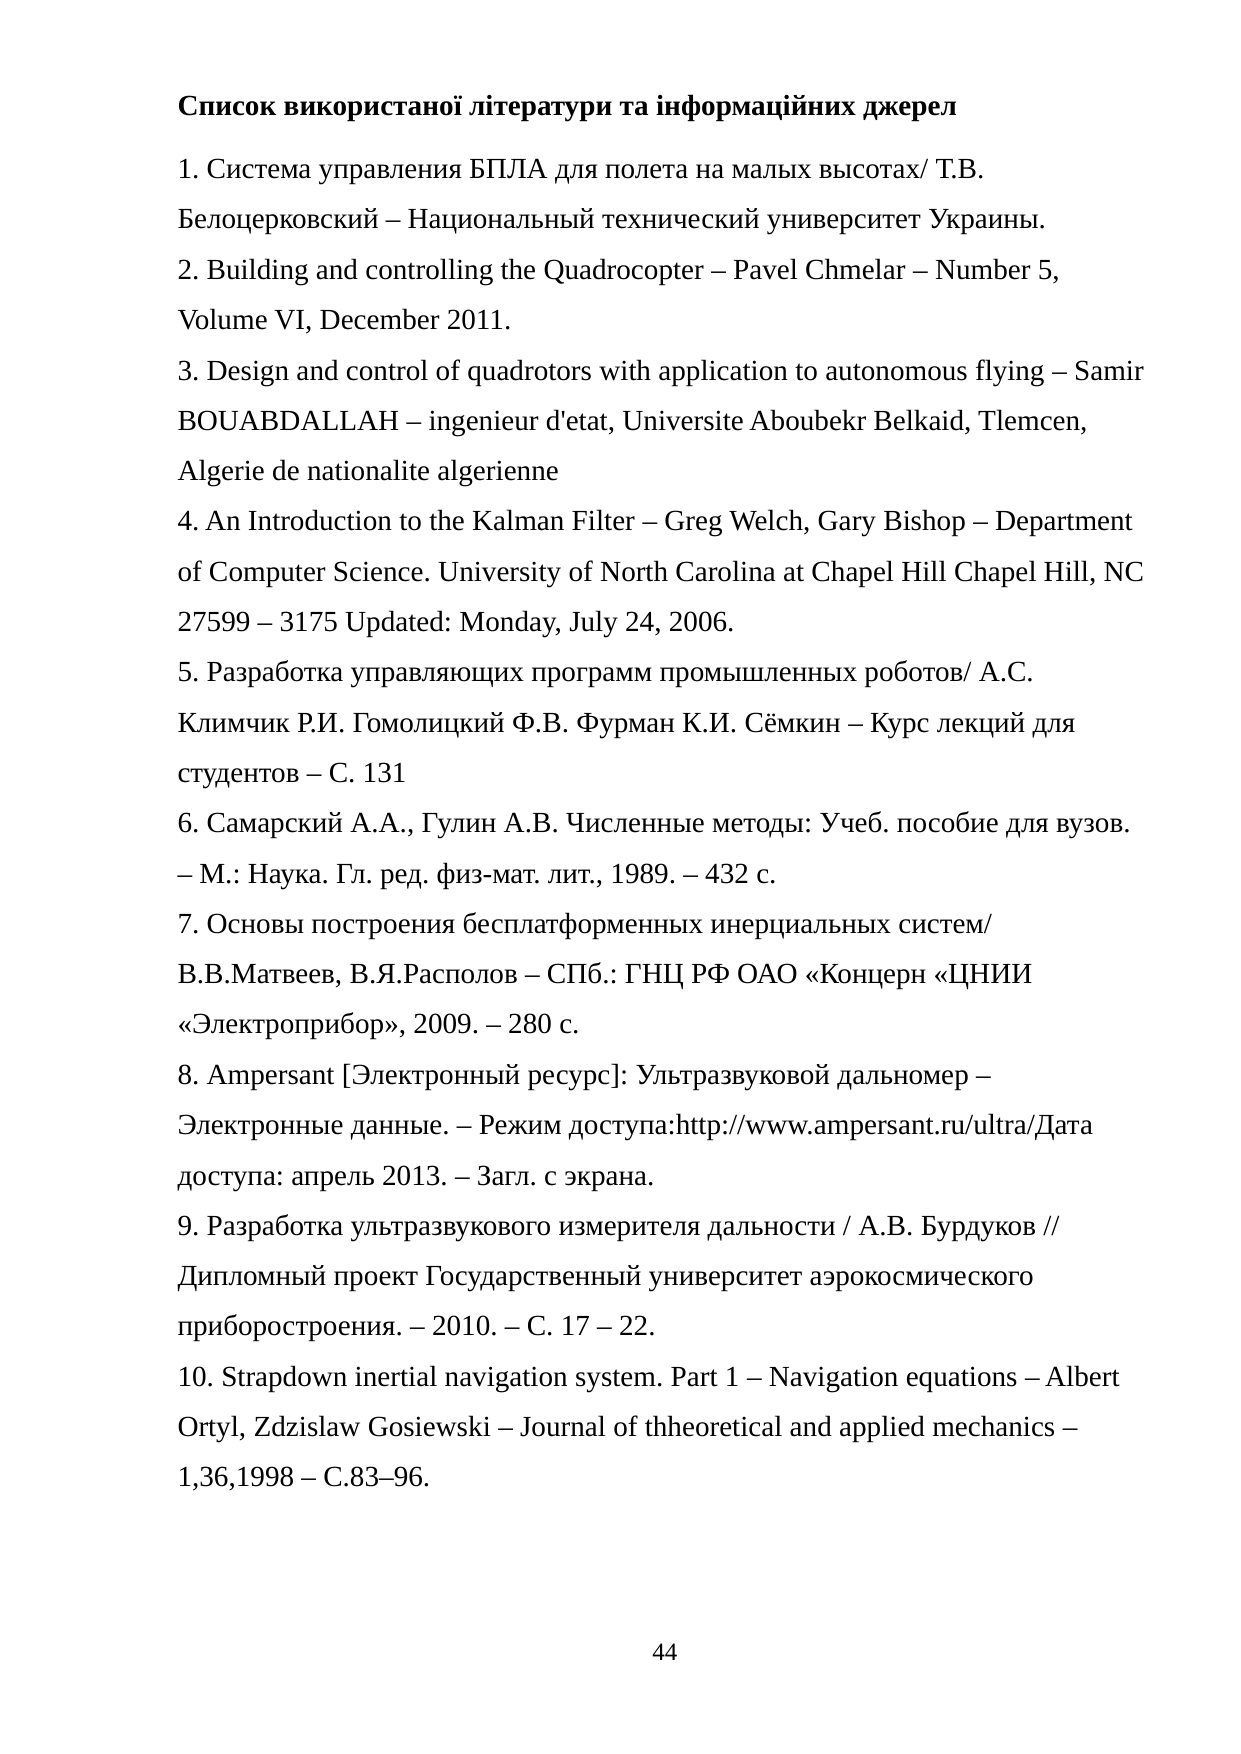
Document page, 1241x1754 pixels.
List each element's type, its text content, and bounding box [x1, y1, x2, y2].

text 1. Система управления БПЛА для полета на малых высотах/ Т.В. Белоцерковский – Национальный технический университет Украины. 2. Building and controlling the Quadrocopter – Pavel Chmelar – Number 5, Volume VI, December 2011. 3. Design and control of quadrotors with application to autonomous flying – Samir BOUABDALLAH – ingenieur d'etat, Universite Aboubekr Belkaid, Tlemcen, Algerie de nationalite algerienne 4. An Introduction to the Kalman Filter – Greg Welch, Gary Bishop – Department of Computer Science. University of North Carolina at Chapel Hill Chapel Hill, NC 27599 – 3175 Updated: Monday, July 24, 2006. 5. Разработка управляющих программ промышленных роботов/ А.С. Климчик Р.И. Гомолицкий Ф.В. Фурман К.И. Сёмкин – Курс лекций для студентов – C. 131 6. Самарский А.А., Гулин А.В. Численные методы: Учеб. пособие для вузов. – М.: Наука. Гл. ред. физ-мат. лит., 1989. – 432 с. 7. Основы построения бесплатформенных инерциальных систем/ В.В.Матвеев, В.Я.Располов – СПб.: ГНЦ РФ ОАО «Концерн «ЦНИИ «Электроприбор», 2009. – 280 с. 8. Ampersant [Электронный ресурс]: Ультразвуковой дальномер – Электронные данные. – Режим доступа:http://www.ampersant.ru/ultra/Дата доступа: апрель 2013. – Загл. с экрана. 9. Разработка ультразвукового измерителя дальности / А.В. Бурдуков // Дипломный проект Государственный университет аэрокосмического приборостроения. – 2010. – С. 17 – 22. 10. Strapdown inertial navigation system. Part 1 – Navigation equations – Albert Ortyl, Zdzislaw Gosiewski – Journal of thheoretical and applied mechanics – 1,36,1998 – C.83–96. [177, 151, 1152, 1493]
text Список використаної літератури та інформаційних джерел [177, 88, 1152, 122]
